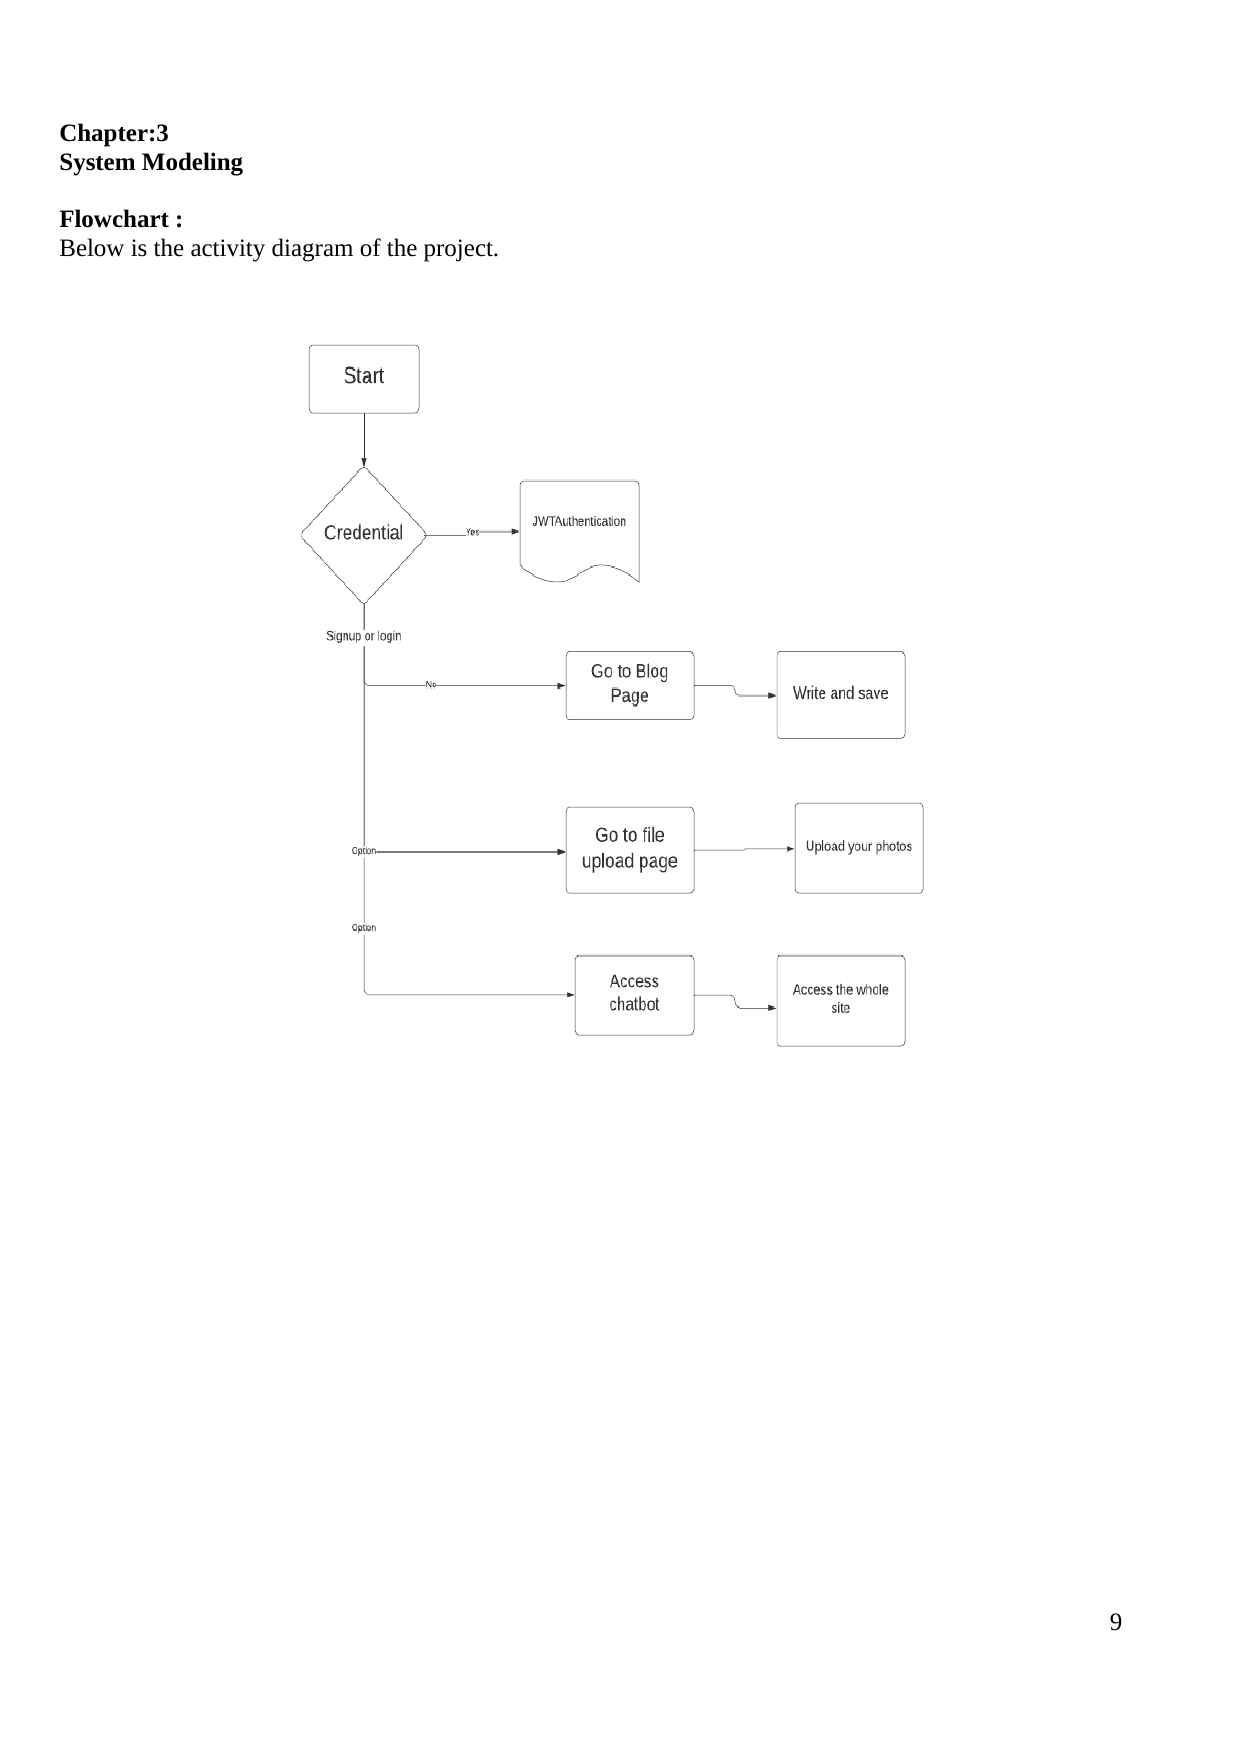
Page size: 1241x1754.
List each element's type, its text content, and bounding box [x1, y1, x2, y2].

text System Modeling [59, 147, 1122, 176]
text Below is the activity diagram of the project. [59, 233, 1122, 262]
picture [24, 335, 1088, 1103]
text Chapter:3 [59, 118, 1122, 147]
text Flowchart : [59, 204, 1122, 233]
